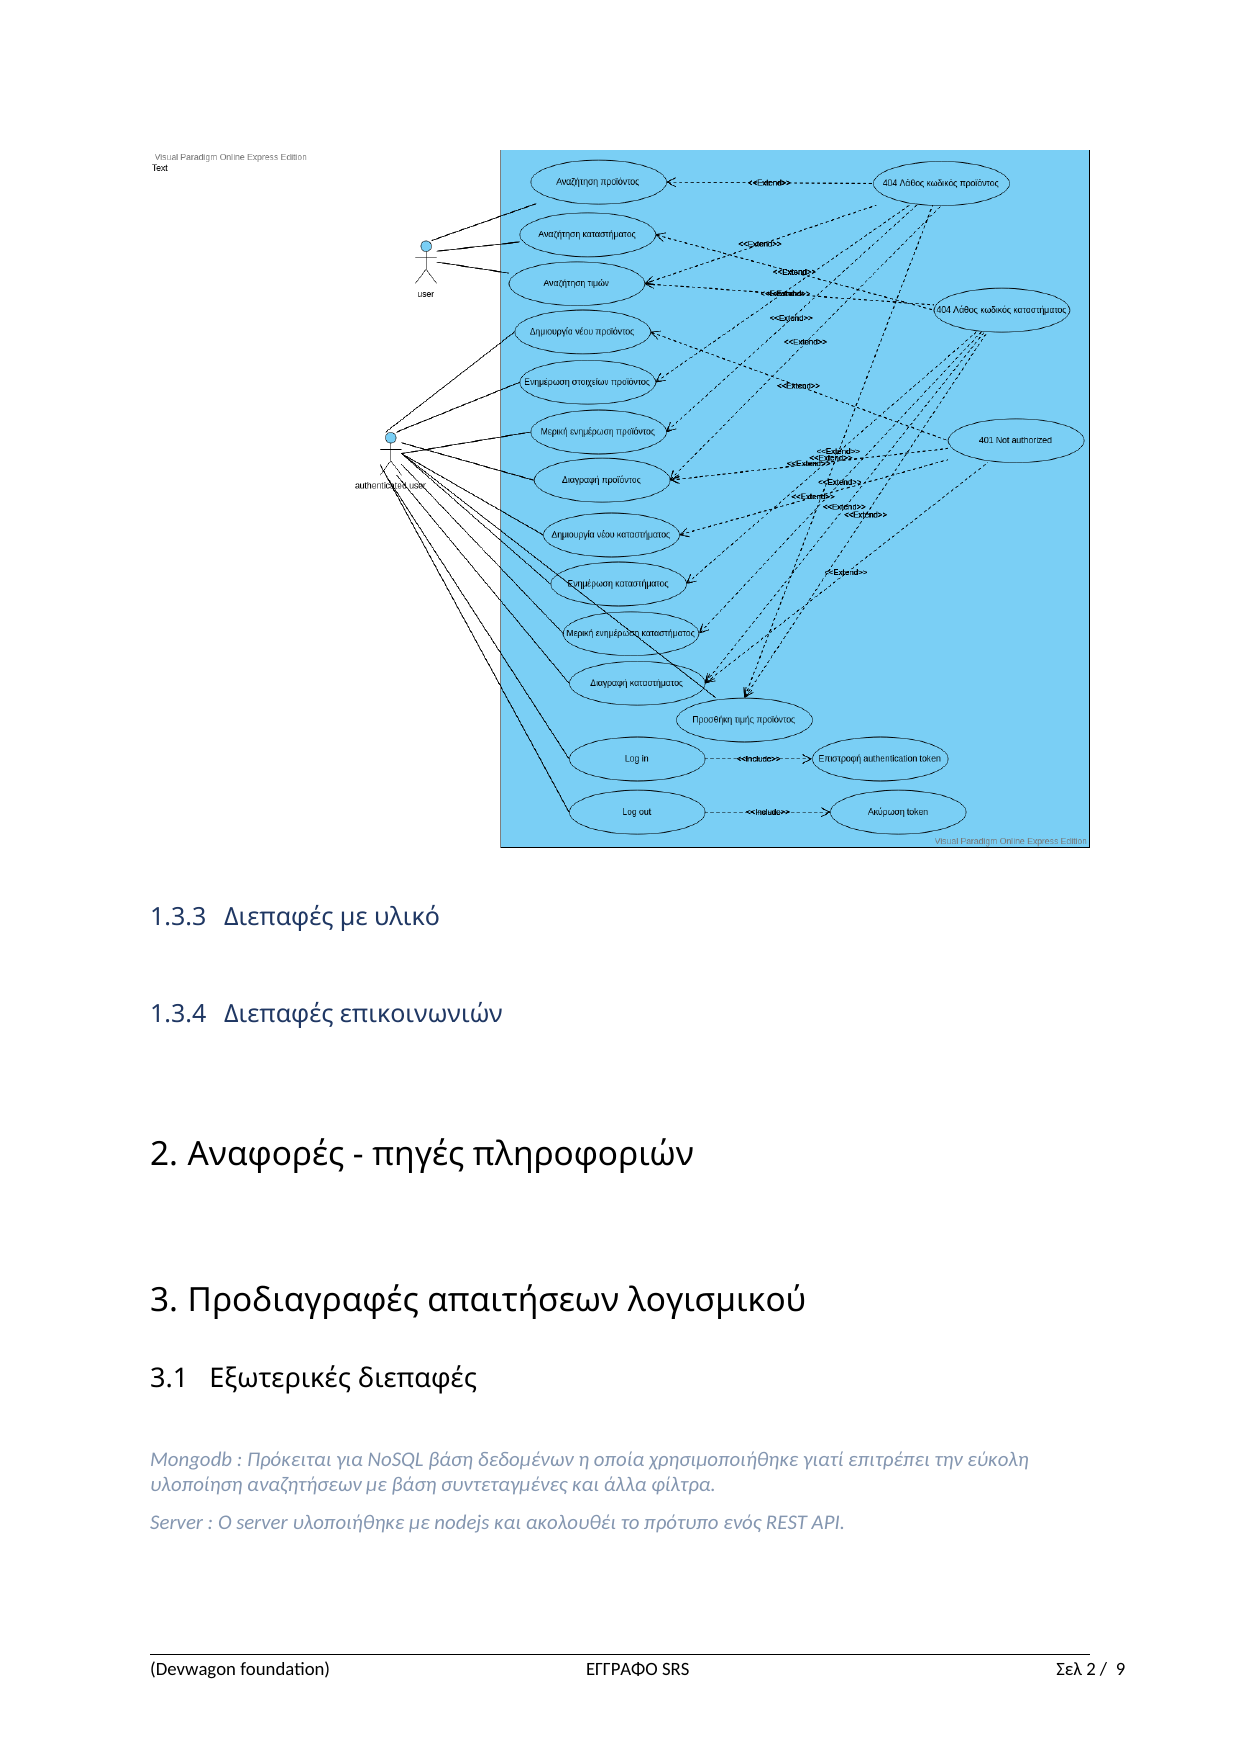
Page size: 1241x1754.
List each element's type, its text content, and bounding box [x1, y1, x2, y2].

subtitle Προδιαγραφές απαιτήσεων λογισμικού [150, 1276, 1090, 1321]
subtitle Αναφορές - πηγές πληροφοριών [150, 1130, 1090, 1175]
picture [150, 150, 1091, 849]
subtitle 3.1 Εξωτερικές διεπαφές [150, 1359, 1090, 1396]
text Server : Ο server υλοποιήθηκε με nodejs και ακολουθέι το πρότυπο ενός REST API. [150, 1509, 1090, 1535]
subtitle 1.3.3 Διεπαφές με υλικό [150, 898, 1090, 933]
text Mongodb : Πρόκειται για NoSQL βάση δεδομένων η οποία χρησιμοποιήθηκε γιατί επιτρέπει την εύκολη υλοποίηση αναζητήσεων με βάση συντεταγμένες και άλλα φίλτρα. [150, 1446, 1090, 1497]
subtitle 1.3.4 Διεπαφές επικοινωνιών [150, 996, 1090, 1029]
